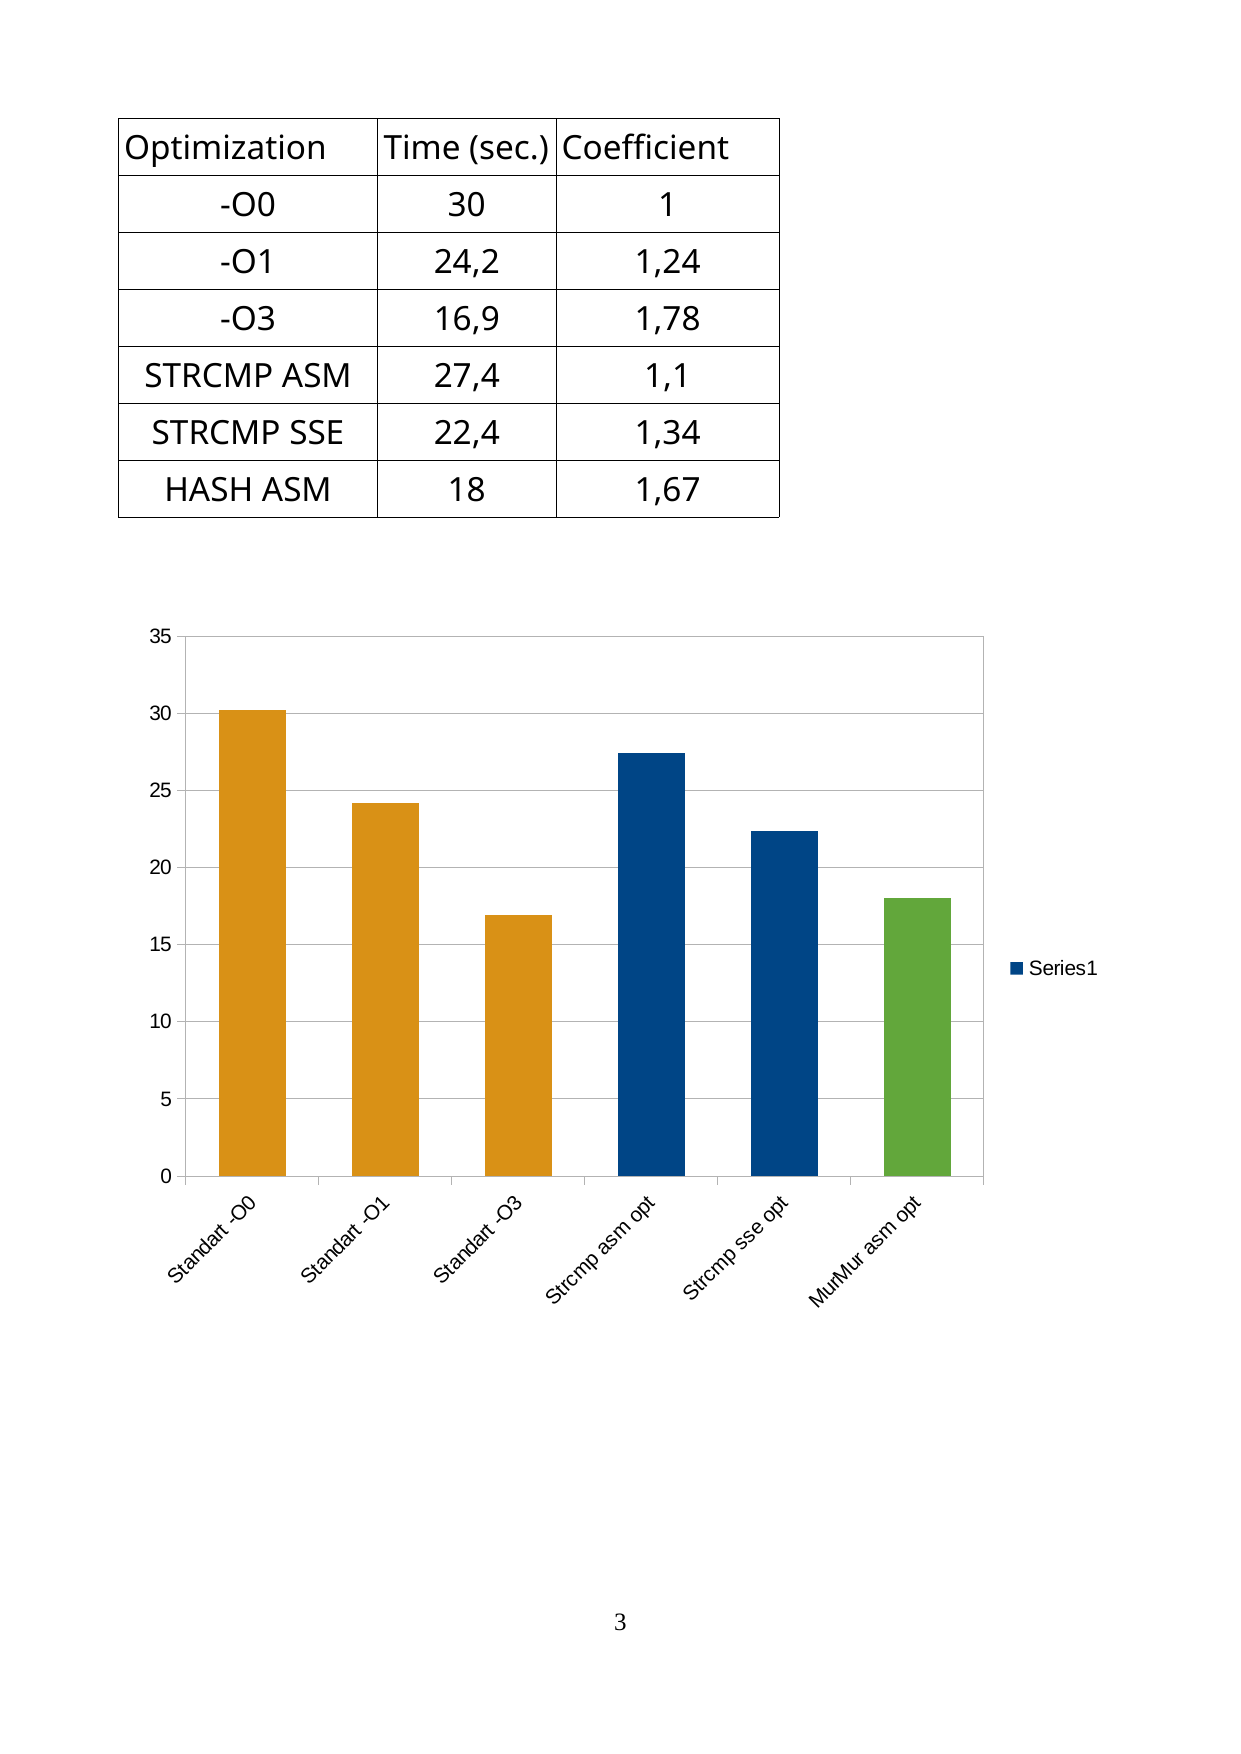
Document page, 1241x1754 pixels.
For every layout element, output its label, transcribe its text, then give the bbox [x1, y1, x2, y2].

table_cell 1,1 [557, 347, 779, 403]
table_cell 22,4 [378, 404, 556, 460]
table_cell 24,2 [378, 233, 556, 289]
table_cell HASH ASM [119, 461, 377, 517]
table_cell 1 [557, 176, 779, 232]
table_header Coefficient [557, 119, 779, 175]
table_header Time (sec.) [378, 119, 556, 175]
table_cell 1,67 [557, 461, 779, 517]
table_cell 1,34 [557, 404, 779, 460]
table_cell 1,24 [557, 233, 779, 289]
table_cell 16,9 [378, 290, 556, 346]
table_cell 27,4 [378, 347, 556, 403]
table_header Optimization [119, 119, 377, 175]
table_cell STRCMP ASM [119, 347, 377, 403]
table_cell -O0 [119, 176, 377, 232]
table_cell -O3 [119, 290, 377, 346]
table_cell 1,78 [557, 290, 779, 346]
table_cell -O1 [119, 233, 377, 289]
table_cell 18 [378, 461, 556, 517]
table_cell 30 [378, 176, 556, 232]
table_cell STRCMP SSE [119, 404, 377, 460]
